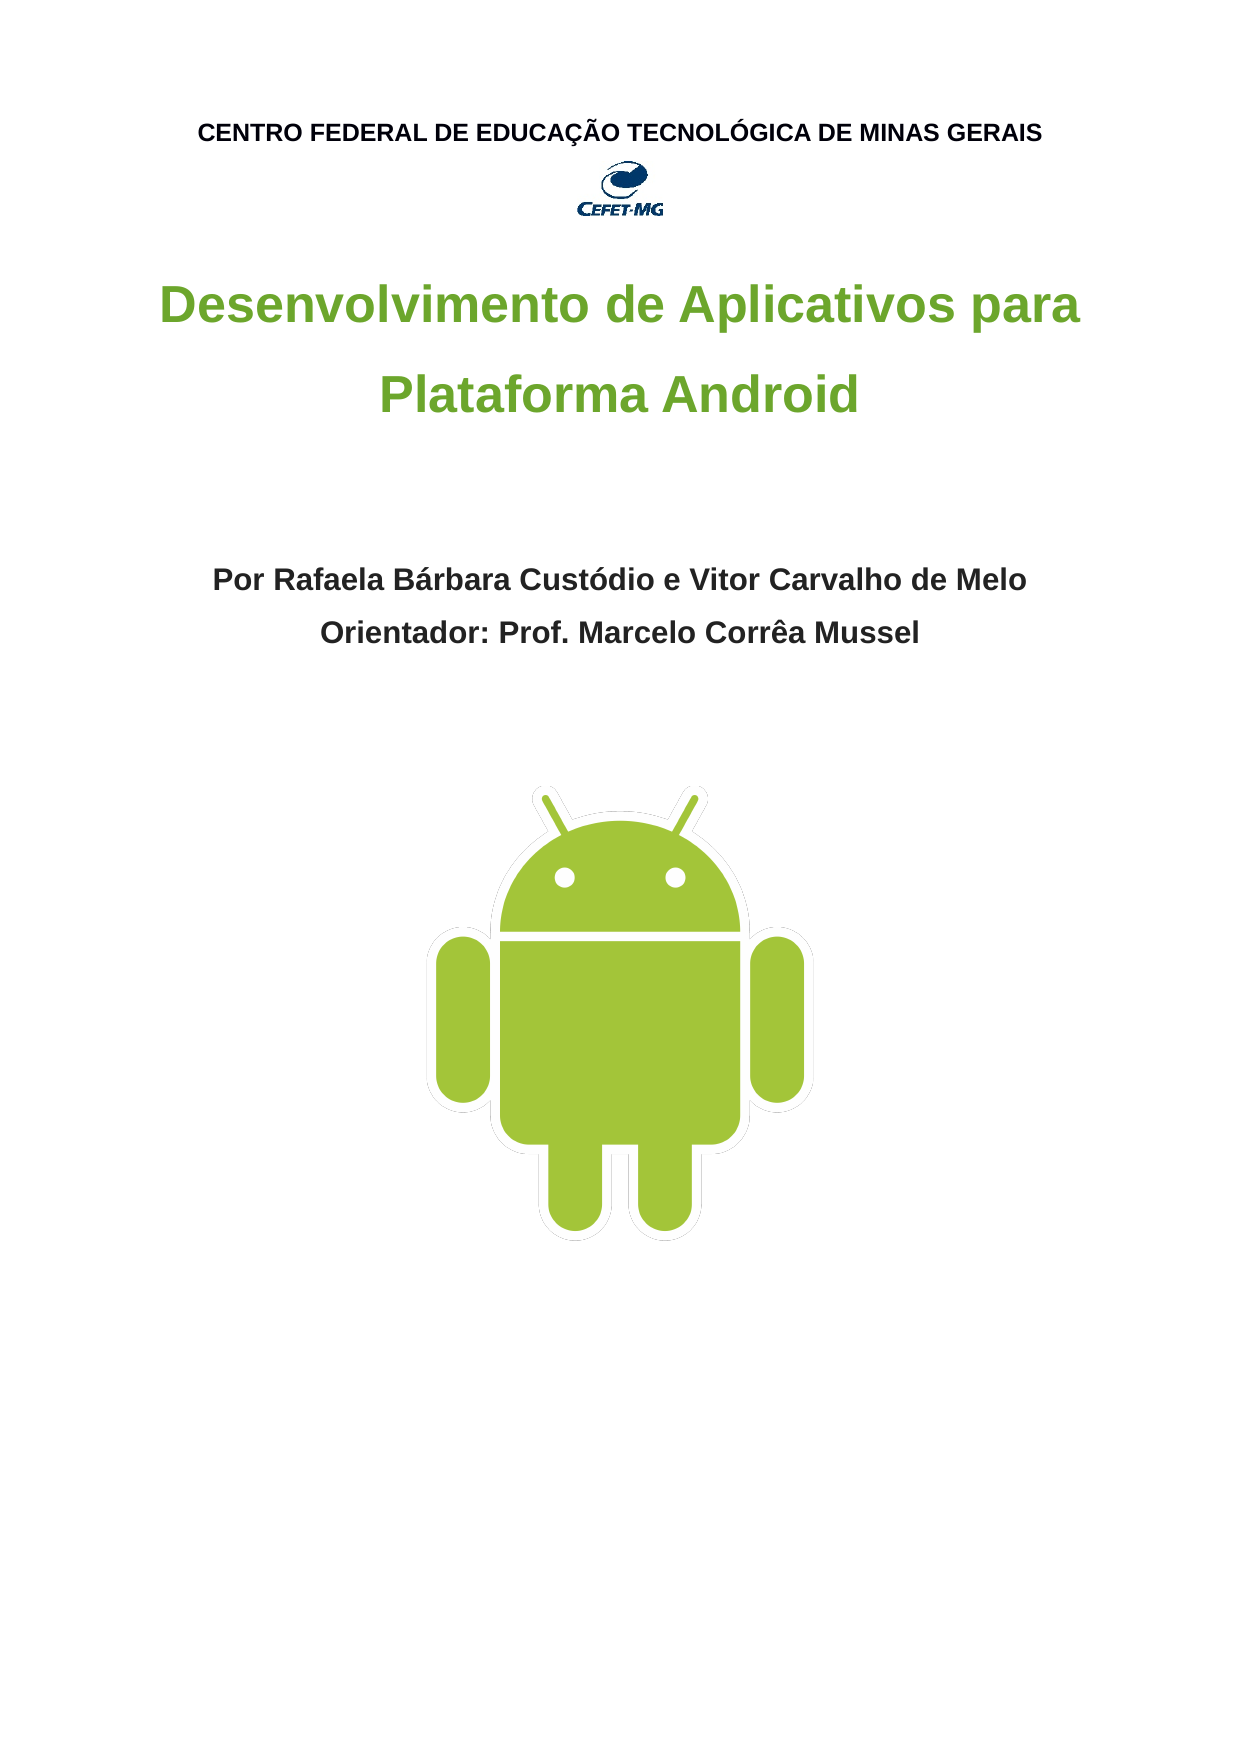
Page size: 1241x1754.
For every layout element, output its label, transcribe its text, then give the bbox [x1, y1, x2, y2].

picture [426, 786, 814, 1241]
picture [577, 161, 663, 216]
text Por Rafaela Bárbara Custódio e Vitor Carvalho de Melo [118, 561, 1122, 597]
text Desenvolvimento de Aplicativos para Plataforma Android [118, 273, 1122, 423]
text Orientador: Prof. Marcelo Corrêa Mussel [118, 614, 1122, 651]
text CENTRO FEDERAL DE EDUCAÇÃO TECNOLÓGICA DE MINAS GERAIS [118, 118, 1122, 147]
